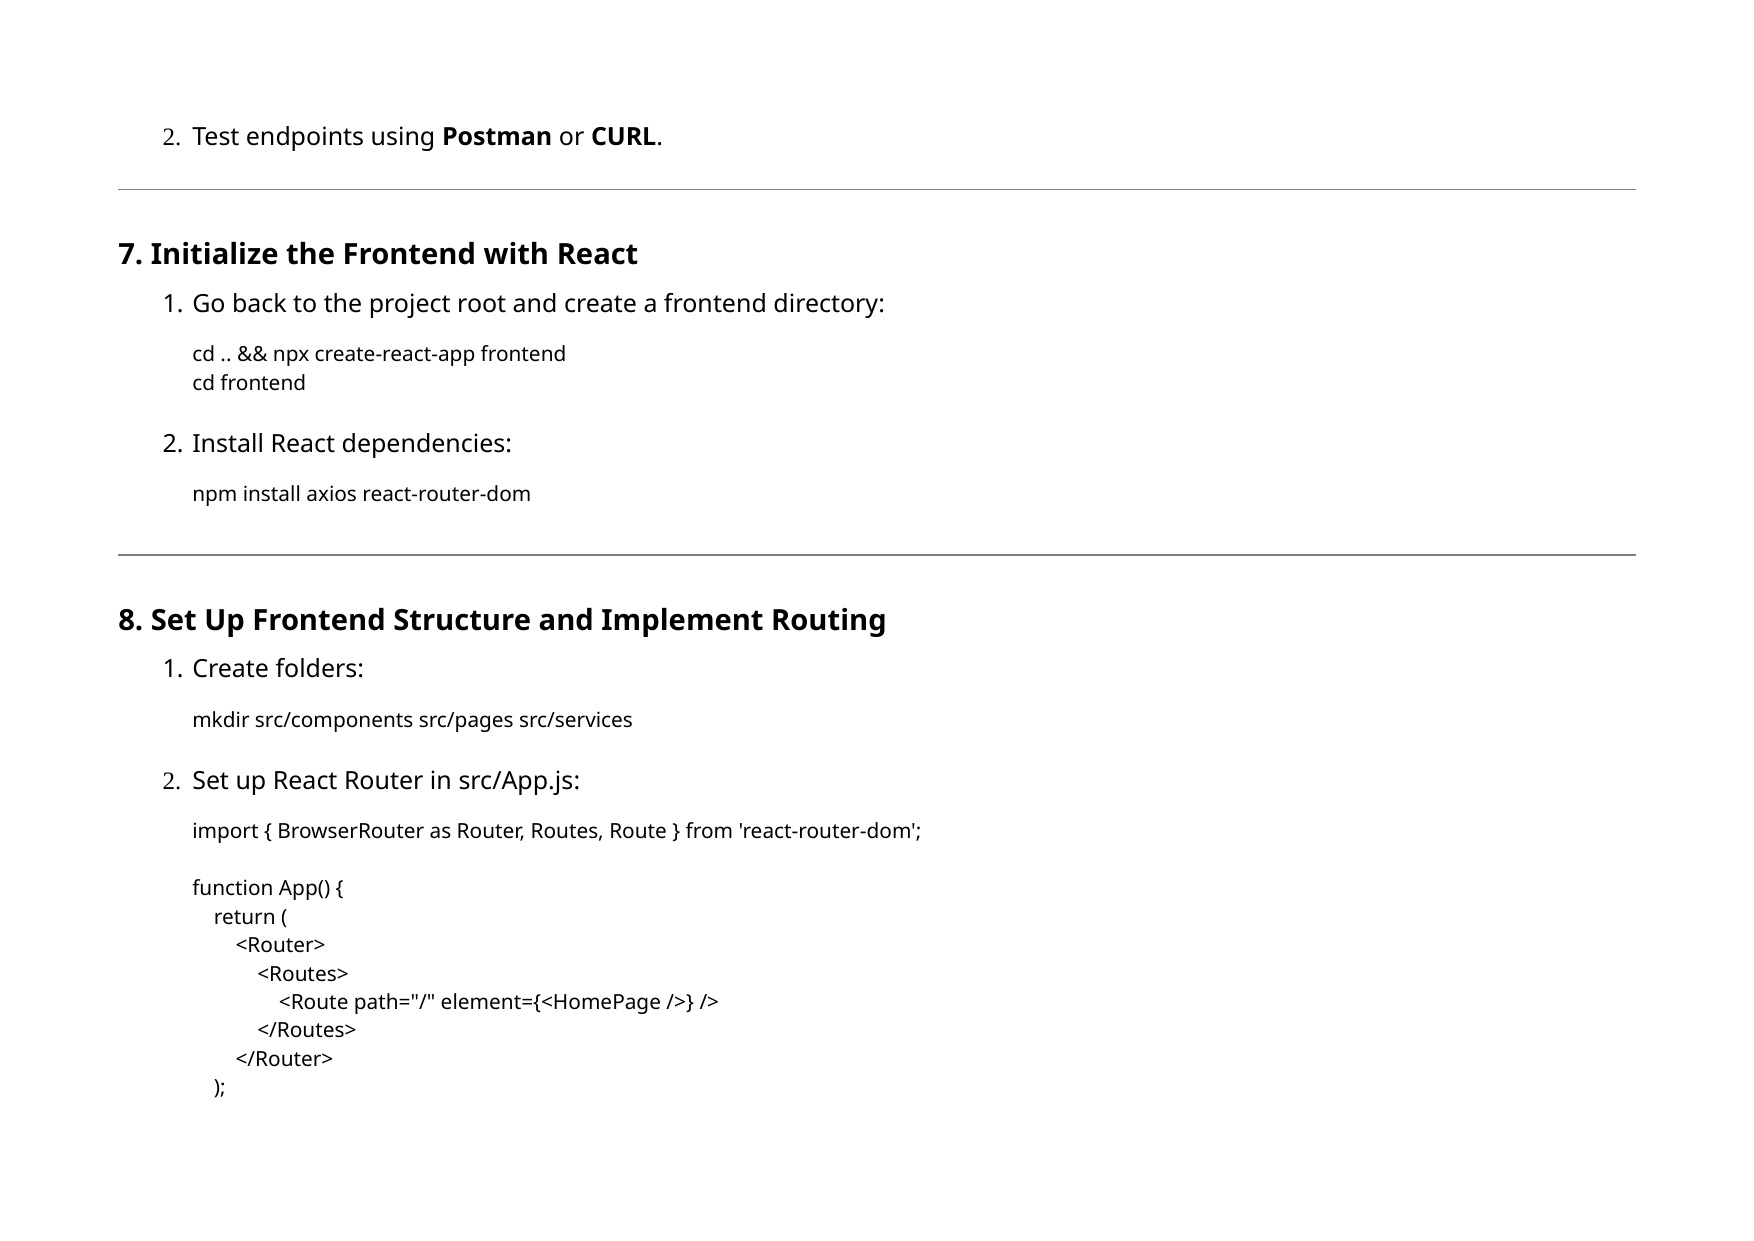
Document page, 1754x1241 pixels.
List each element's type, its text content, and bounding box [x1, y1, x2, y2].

list mkdir src/components src/pages src/services [162, 705, 1636, 733]
list Install React dependencies: [162, 426, 1636, 460]
list <Route path="/" element={<HomePage />} /> [162, 987, 1636, 1016]
list ); [162, 1072, 1636, 1101]
list <Routes> [162, 959, 1636, 987]
list Set up React Router in src/App.js: [162, 763, 1636, 797]
subtitle 7. Initialize the Frontend with React [118, 233, 1636, 273]
subtitle 8. Set Up Frontend Structure and Implement Routing [118, 599, 1636, 639]
list cd .. && npx create-react-app frontend [162, 339, 1636, 368]
list import { BrowserRouter as Router, Routes, Route } from 'react-router-dom'; [162, 817, 1636, 845]
list <Router> [162, 930, 1636, 959]
list </Routes> [162, 1016, 1636, 1044]
list return ( [162, 902, 1636, 930]
list npm install axios react-router-dom [162, 479, 1636, 508]
list </Router> [162, 1044, 1636, 1072]
list function App() { [162, 873, 1636, 902]
list cd frontend [162, 368, 1636, 396]
list Test endpoints using Postman or CURL. [162, 118, 1636, 152]
list Go back to the project root and create a frontend directory: [162, 286, 1636, 320]
list Create folders: [162, 651, 1636, 685]
